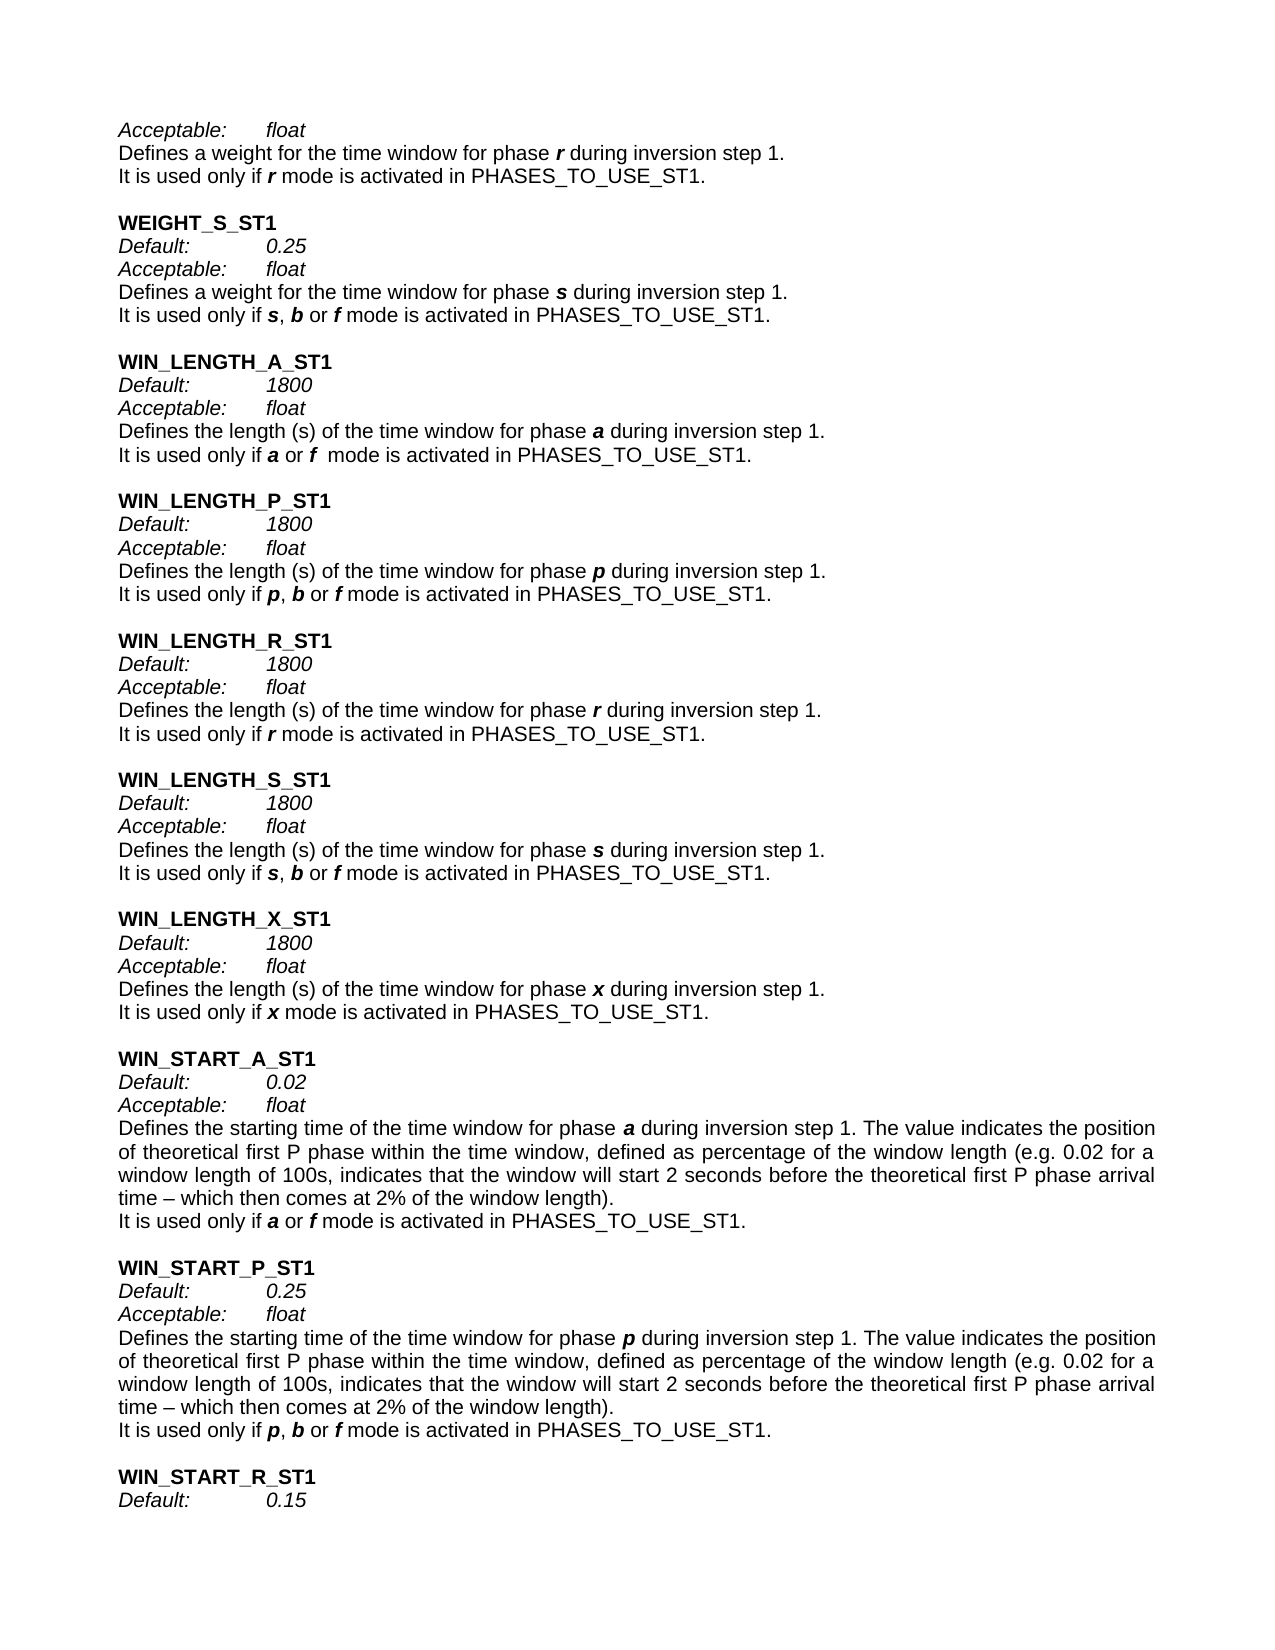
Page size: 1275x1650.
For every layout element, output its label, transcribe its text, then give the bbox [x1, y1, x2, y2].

text Defines the length (s) of the time window for phase x during inversion step 1. [118, 978, 1157, 1001]
text Defines the length (s) of the time window for phase s during inversion step 1. [118, 838, 1157, 861]
text Acceptable: float [118, 118, 1157, 141]
text Defines the length (s) of the time window for phase r during inversion step 1. [118, 699, 1157, 722]
text Acceptable: float [118, 815, 1157, 838]
text It is used only if p, b or f mode is activated in PHASES_TO_USE_ST1. [118, 583, 1157, 606]
text WIN_START_A_ST1 [118, 1047, 1157, 1071]
text WIN_LENGTH_S_ST1 [118, 768, 1157, 792]
text It is used only if r mode is activated in PHASES_TO_USE_ST1. [118, 164, 1157, 188]
text Default: 1800 [118, 652, 1157, 676]
text It is used only if a or f mode is activated in PHASES_TO_USE_ST1. [118, 1210, 1157, 1233]
text Default: 0.25 [118, 234, 1157, 257]
text Defines the length (s) of the time window for phase p during inversion step 1. [118, 559, 1157, 583]
text Acceptable: float [118, 1303, 1157, 1326]
text Default: 0.02 [118, 1071, 1157, 1094]
text WIN_LENGTH_X_ST1 [118, 908, 1157, 931]
text Default: 1800 [118, 513, 1157, 536]
text WIN_LENGTH_A_ST1 [118, 350, 1157, 374]
text Default: 1800 [118, 374, 1157, 397]
text It is used only if p, b or f mode is activated in PHASES_TO_USE_ST1. [118, 1419, 1157, 1442]
text Default: 1800 [118, 792, 1157, 815]
text Defines the starting time of the time window for phase p during inversion step 1. The value indicates the position of theoretical first P phase within the time window, defined as percentage of the window length (e.g. 0.02 for a window length of 100s, indicates that the window will start 2 seconds before the theoretical first P phase arrival time – which then comes at 2% of the window length). [118, 1326, 1157, 1419]
text Default: 1800 [118, 931, 1157, 954]
text Acceptable: float [118, 257, 1157, 281]
text It is used only if s, b or f mode is activated in PHASES_TO_USE_ST1. [118, 861, 1157, 885]
text WIN_LENGTH_P_ST1 [118, 490, 1157, 513]
text Acceptable: float [118, 397, 1157, 420]
text WIN_LENGTH_R_ST1 [118, 629, 1157, 652]
text WEIGHT_S_ST1 [118, 211, 1157, 234]
text It is used only if s, b or f mode is activated in PHASES_TO_USE_ST1. [118, 304, 1157, 327]
text WIN_START_R_ST1 [118, 1465, 1157, 1489]
text It is used only if a or f mode is activated in PHASES_TO_USE_ST1. [118, 443, 1157, 467]
text It is used only if r mode is activated in PHASES_TO_USE_ST1. [118, 722, 1157, 745]
text Default: 0.25 [118, 1279, 1157, 1303]
text It is used only if x mode is activated in PHASES_TO_USE_ST1. [118, 1001, 1157, 1024]
text WIN_START_P_ST1 [118, 1256, 1157, 1279]
text Defines a weight for the time window for phase r during inversion step 1. [118, 141, 1157, 164]
text Acceptable: float [118, 536, 1157, 559]
text Acceptable: float [118, 676, 1157, 699]
text Acceptable: float [118, 954, 1157, 978]
text Defines the length (s) of the time window for phase a during inversion step 1. [118, 420, 1157, 443]
text Default: 0.15 [118, 1489, 1157, 1512]
text Defines the starting time of the time window for phase a during inversion step 1. The value indicates the position of theoretical first P phase within the time window, defined as percentage of the window length (e.g. 0.02 for a window length of 100s, indicates that the window will start 2 seconds before the theoretical first P phase arrival time – which then comes at 2% of the window length). [118, 1117, 1157, 1210]
text Acceptable: float [118, 1094, 1157, 1117]
text Defines a weight for the time window for phase s during inversion step 1. [118, 281, 1157, 304]
